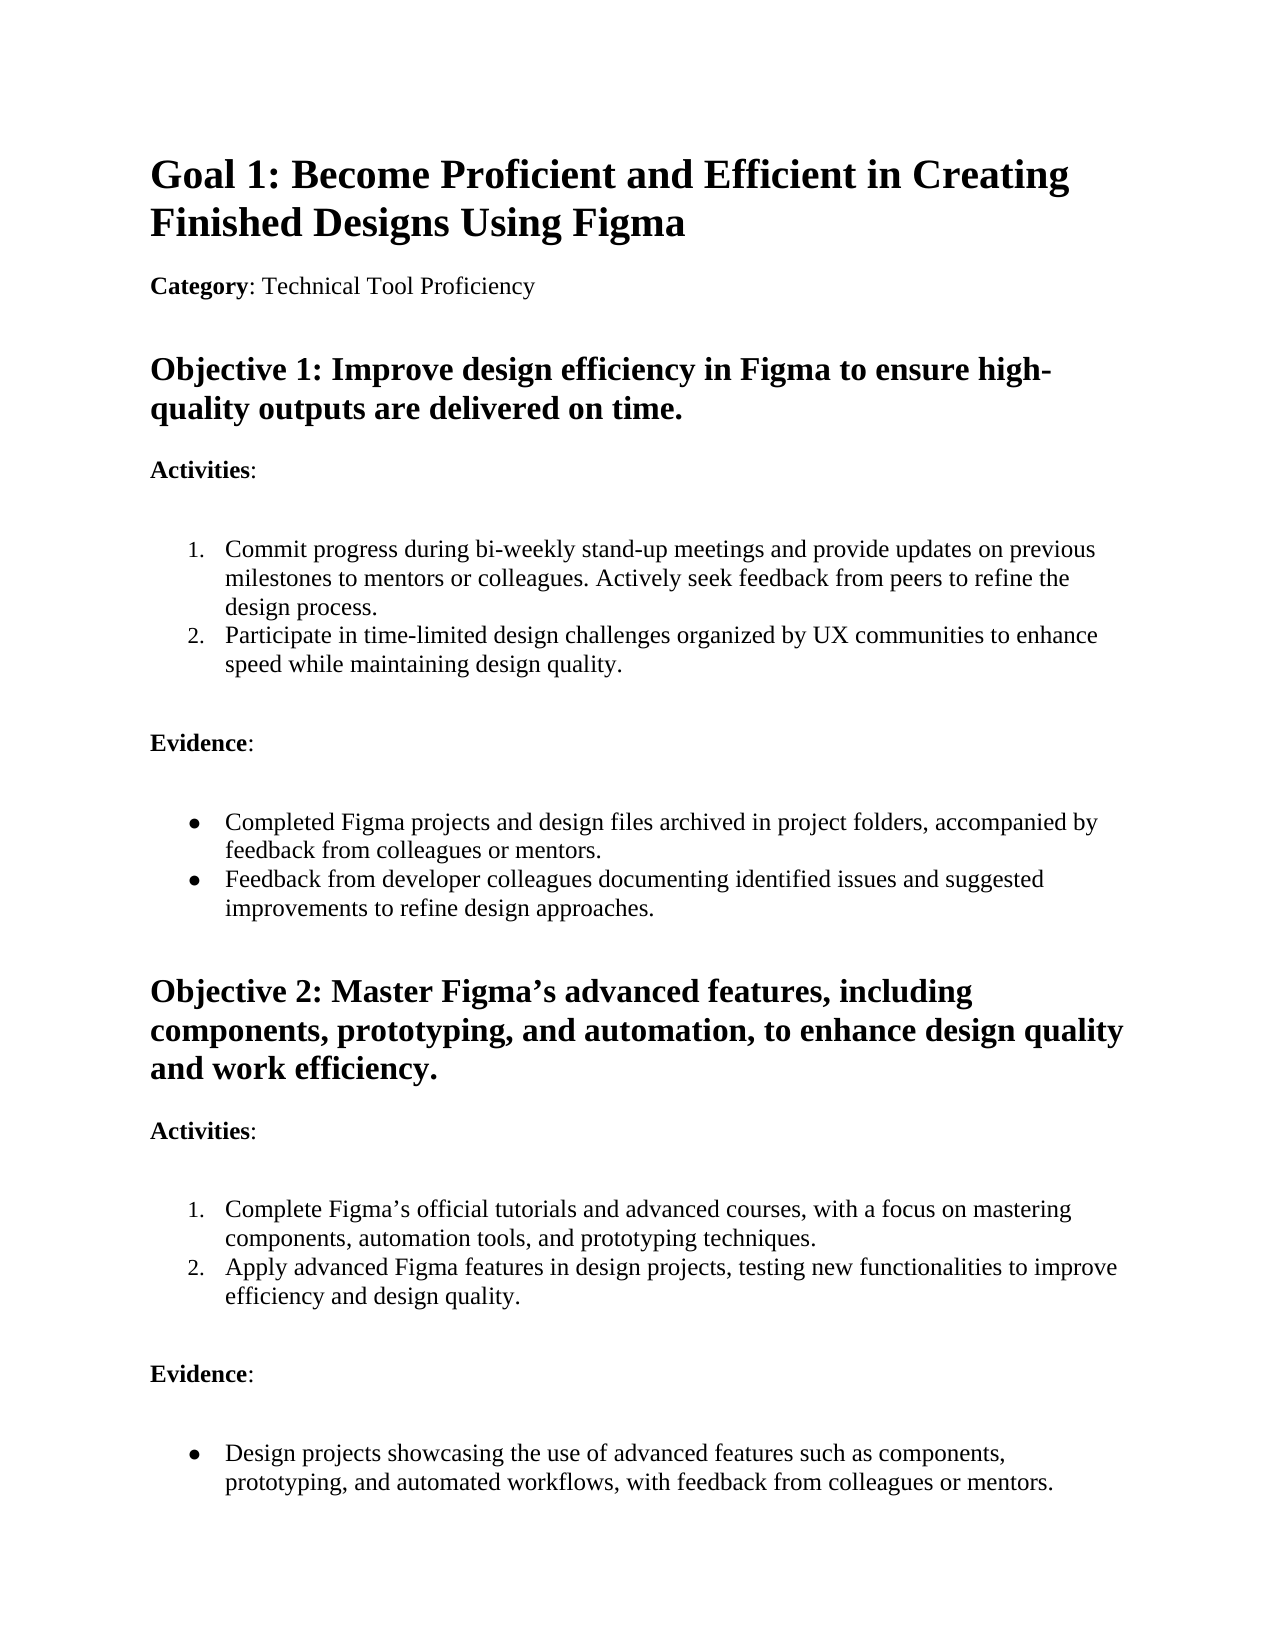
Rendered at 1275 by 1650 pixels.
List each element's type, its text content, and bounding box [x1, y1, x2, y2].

text Activities: [150, 455, 1125, 484]
list Complete Figma’s official tutorials and advanced courses, with a focus on mastering components, automation tools, and prototyping techniques. [187, 1194, 1125, 1252]
text Evidence: [150, 728, 1125, 757]
list Completed Figma projects and design files archived in project folders, accompanied by feedback from colleagues or mentors. [187, 807, 1125, 864]
text Category: Technical Tool Proficiency [150, 271, 1125, 299]
subtitle Objective 1: Improve design efficiency in Figma to ensure high-quality outputs are delivered on time. [150, 349, 1125, 426]
list Feedback from developer colleagues documenting identified issues and suggested improvements to refine design approaches. [187, 864, 1125, 922]
subtitle Goal 1: Become Proficient and Efficient in Creating Finished Designs Using Figma [150, 150, 1125, 246]
list Participate in time-limited design challenges organized by UX communities to enhance speed while maintaining design quality. [187, 620, 1125, 678]
text Evidence: [150, 1359, 1125, 1388]
list Apply advanced Figma features in design projects, testing new functionalities to improve efficiency and design quality. [187, 1252, 1125, 1309]
text Activities: [150, 1116, 1125, 1144]
subtitle Objective 2: Master Figma’s advanced features, including components, prototyping, and automation, to enhance design quality and work efficiency. [150, 972, 1125, 1087]
list Design projects showcasing the use of advanced features such as components, prototyping, and automated workflows, with feedback from colleagues or mentors. [187, 1438, 1125, 1496]
list Commit progress during bi-weekly stand-up meetings and provide updates on previous milestones to mentors or colleagues. Actively seek feedback from peers to refine the design process. [187, 534, 1125, 620]
